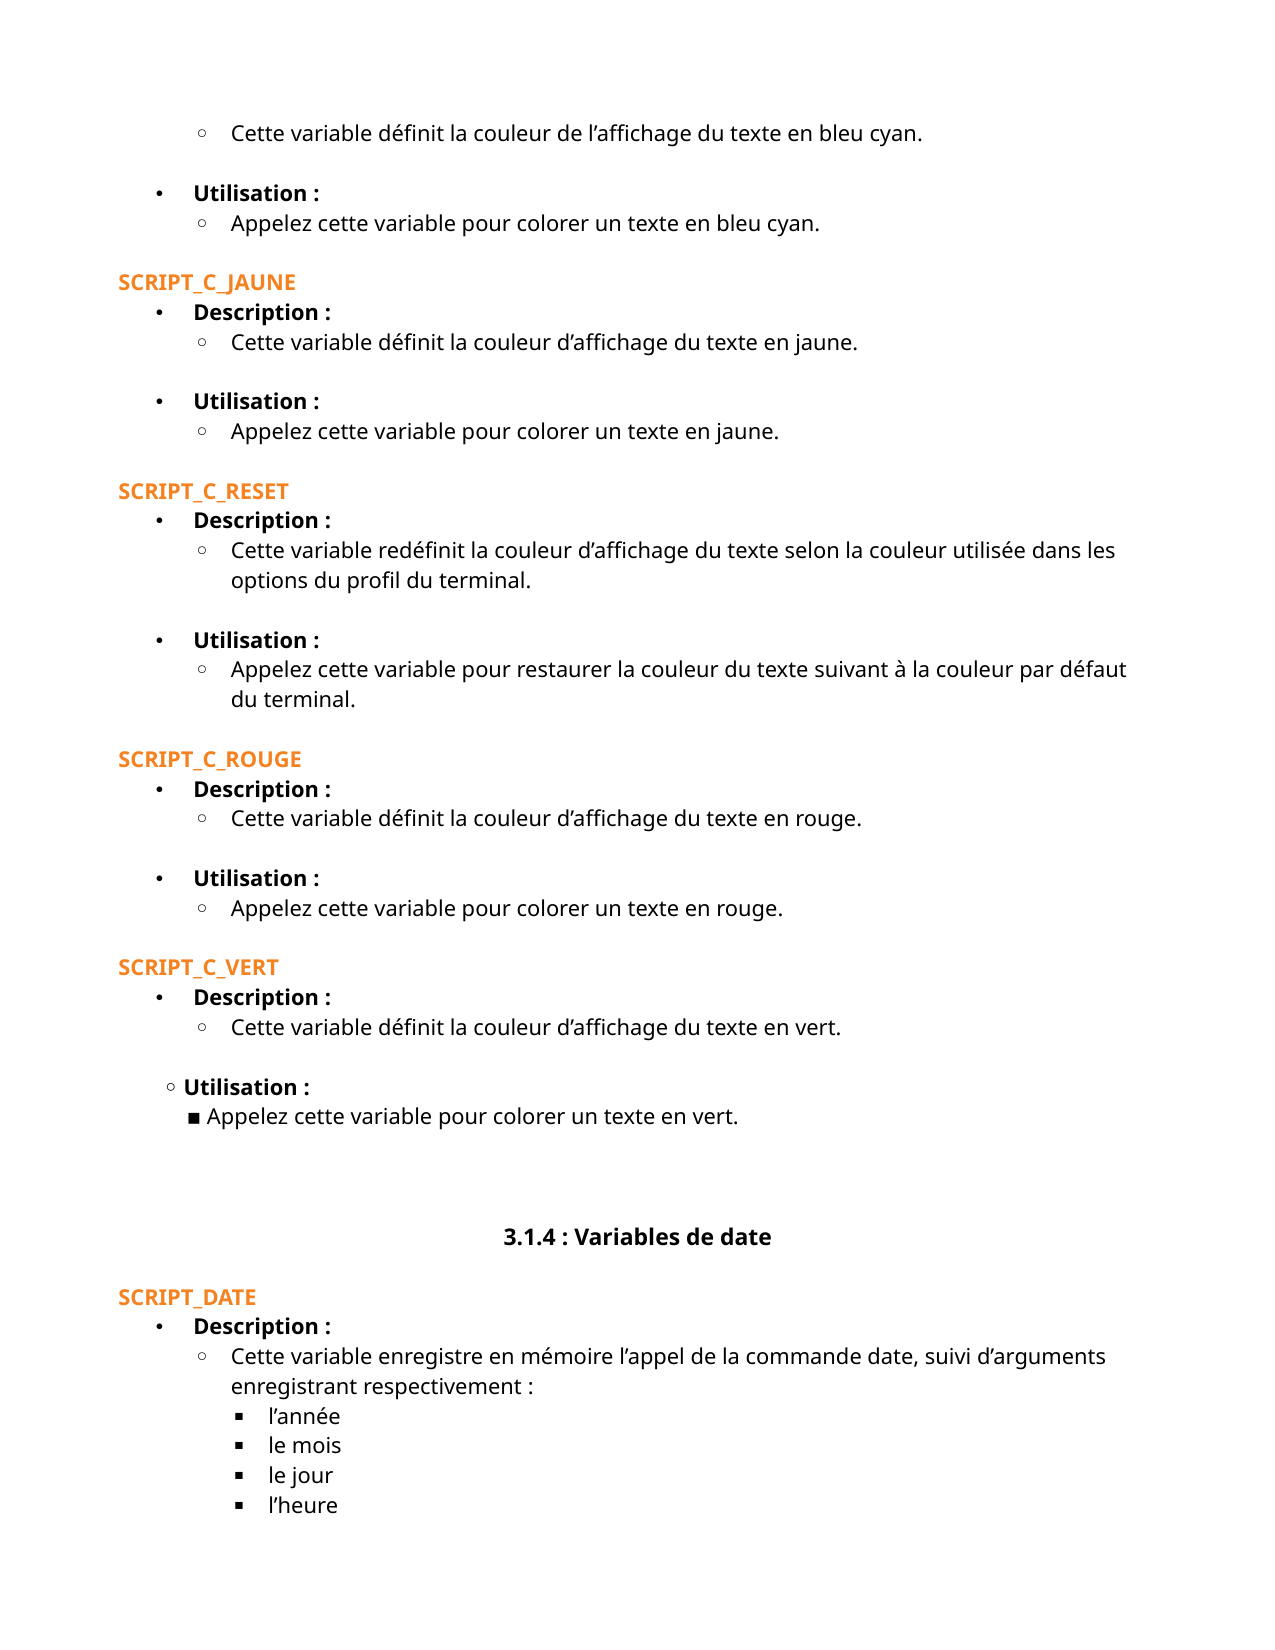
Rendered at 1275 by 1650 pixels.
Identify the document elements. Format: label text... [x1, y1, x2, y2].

list Utilisation : [156, 386, 1157, 416]
list Description : [156, 773, 1157, 803]
list Utilisation : [156, 178, 1157, 207]
text SCRIPT_DATE [118, 1281, 1157, 1311]
text SCRIPT_C_RESET [118, 476, 1157, 505]
text SCRIPT_C_VERT [118, 952, 1157, 982]
text 3.1.4 : Variables de date [118, 1220, 1157, 1252]
list Appelez cette variable pour colorer un texte en jaune. [193, 416, 1157, 446]
list l’heure [231, 1490, 1157, 1520]
list Description : [156, 505, 1157, 535]
text ▪ Appelez cette variable pour colorer un texte en vert. [118, 1101, 1157, 1131]
list le jour [231, 1460, 1157, 1490]
list Utilisation : [156, 624, 1157, 654]
list Appelez cette variable pour colorer un texte en rouge. [193, 893, 1157, 922]
list Description : [156, 1311, 1157, 1341]
list Description : [156, 982, 1157, 1012]
text ◦ Utilisation : [118, 1071, 1157, 1101]
list Utilisation : [156, 863, 1157, 893]
list l’année [231, 1401, 1157, 1430]
list Appelez cette variable pour colorer un texte en bleu cyan. [193, 207, 1157, 237]
list Cette variable définit la couleur d’affichage du texte en rouge. [193, 803, 1157, 833]
list Appelez cette variable pour restaurer la couleur du texte suivant à la couleur par défaut du terminal. [193, 654, 1157, 714]
list le mois [231, 1430, 1157, 1460]
list Cette variable enregistre en mémoire l’appel de la commande date, suivi d’arguments enregistrant respectivement : [193, 1341, 1157, 1401]
list Cette variable définit la couleur d’affichage du texte en jaune. [193, 327, 1157, 356]
text SCRIPT_C_JAUNE [118, 267, 1157, 297]
list Cette variable redéfinit la couleur d’affichage du texte selon la couleur utilisée dans les options du profil du terminal. [193, 535, 1157, 595]
text SCRIPT_C_ROUGE [118, 744, 1157, 773]
list Description : [156, 297, 1157, 327]
list Cette variable définit la couleur d’affichage du texte en vert. [193, 1012, 1157, 1042]
list Cette variable définit la couleur de l’affichage du texte en bleu cyan. [193, 118, 1157, 148]
